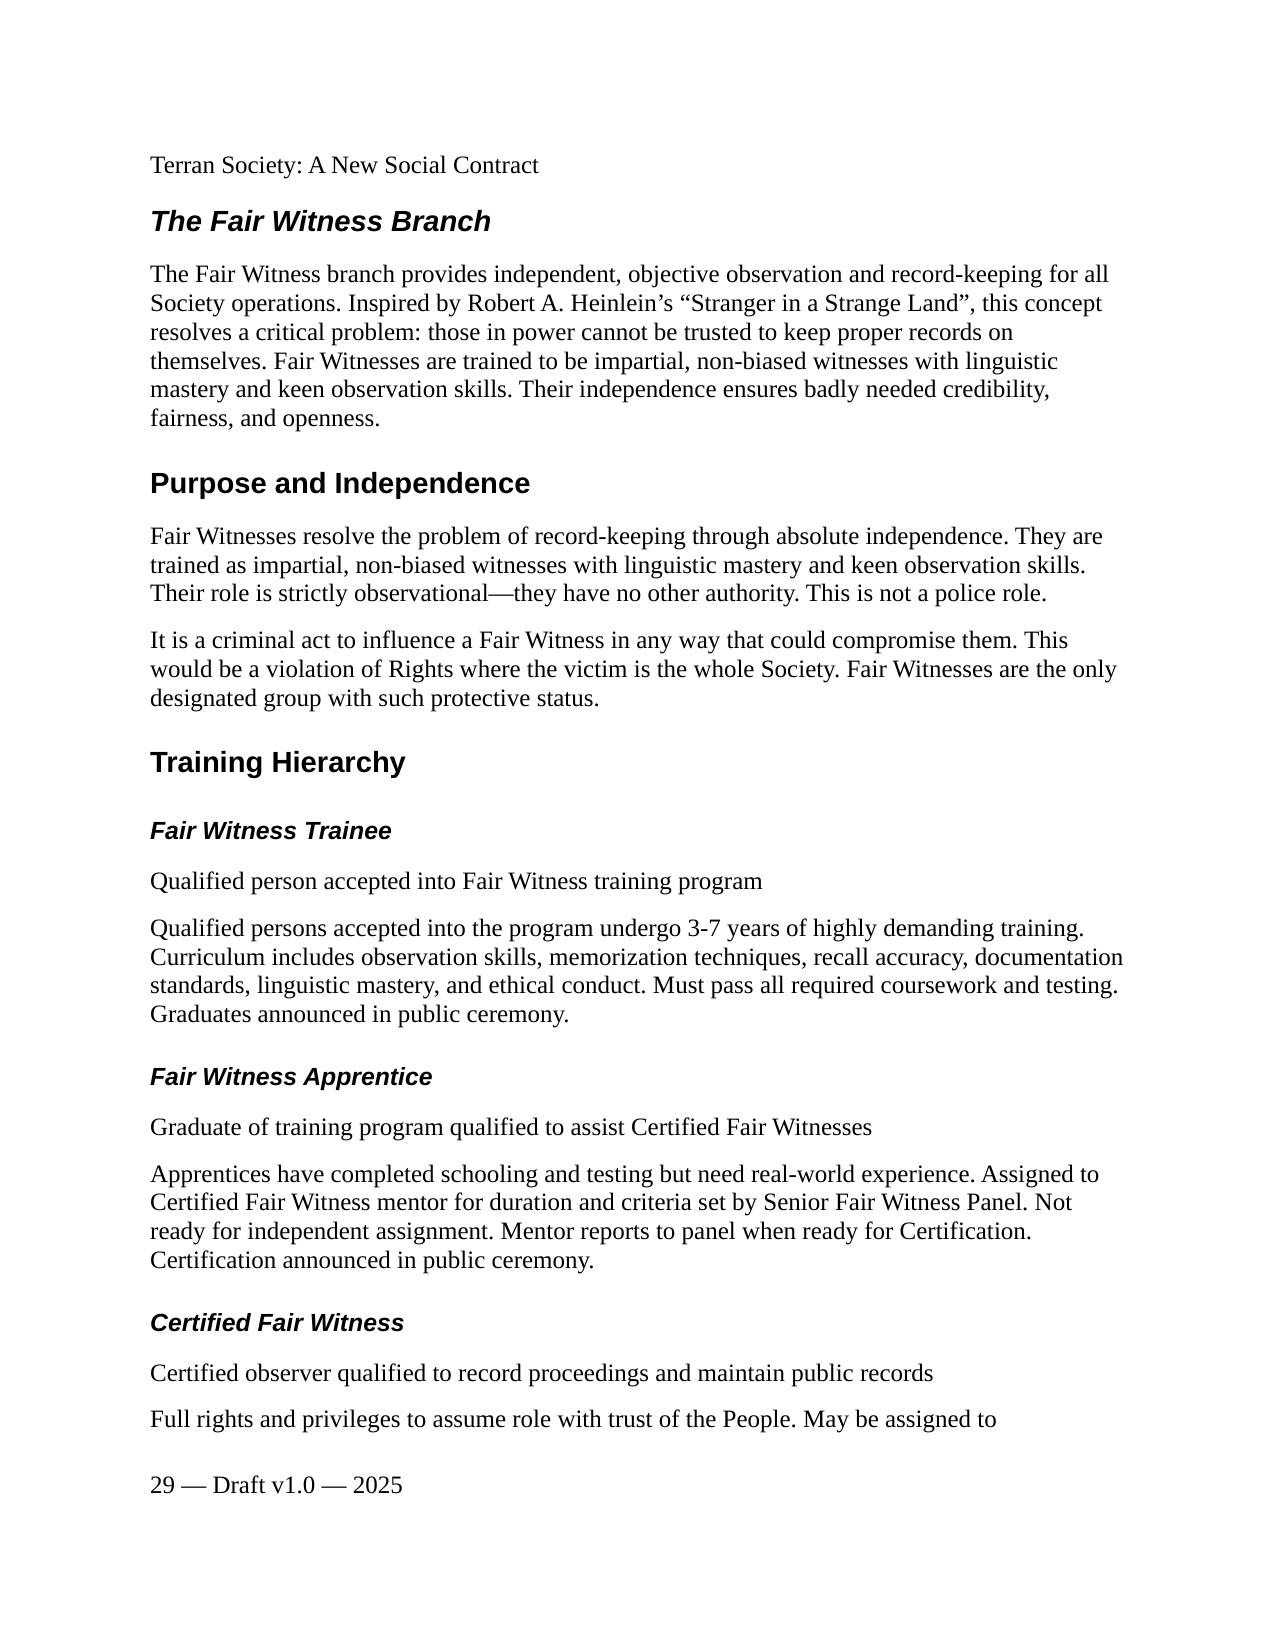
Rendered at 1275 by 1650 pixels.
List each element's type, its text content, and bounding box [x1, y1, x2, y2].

text Qualified person accepted into Fair Witness training program [150, 866, 1125, 895]
subtitle Certified Fair Witness [150, 1308, 1125, 1336]
subtitle The Fair Witness Branch [150, 204, 1125, 238]
text Graduate of training program qualified to assist Certified Fair Witnesses [150, 1112, 1125, 1141]
text Fair Witnesses resolve the problem of record-keeping through absolute independence. They are trained as impartial, non-biased witnesses with linguistic mastery and keen observation skills. Their role is strictly observational—they have no other authority. This is not a police role. [150, 521, 1125, 607]
text Qualified persons accepted into the program undergo 3-7 years of highly demanding training. Curriculum includes observation skills, memorization techniques, recall accuracy, documentation standards, linguistic mastery, and ethical conduct. Must pass all required coursework and testing. Graduates announced in public ceremony. [150, 913, 1125, 1028]
subtitle Purpose and Independence [150, 466, 1125, 499]
subtitle Fair Witness Trainee [150, 816, 1125, 845]
text The Fair Witness branch provides independent, objective observation and record-keeping for all Society operations. Inspired by Robert A. Heinlein’s “Stranger in a Strange Land”, this concept resolves a critical problem: those in power cannot be trusted to keep proper records on themselves. Fair Witnesses are trained to be impartial, non-biased witnesses with linguistic mastery and keen observation skills. Their independence ensures badly needed credibility, fairness, and openness. [150, 259, 1125, 432]
text Apprentices have completed schooling and testing but need real-world experience. Assigned to Certified Fair Witness mentor for duration and criteria set by Senior Fair Witness Panel. Not ready for independent assignment. Mentor reports to panel when ready for Certification. Certification announced in public ceremony. [150, 1159, 1125, 1274]
text Certified observer qualified to record proceedings and maintain public records [150, 1358, 1125, 1386]
subtitle Training Hierarchy [150, 745, 1125, 779]
text It is a criminal act to influence a Fair Witness in any way that could compromise them. This would be a violation of Rights where the victim is the whole Society. Fair Witnesses are the only designated group with such protective status. [150, 625, 1125, 711]
subtitle Fair Witness Apprentice [150, 1062, 1125, 1091]
text Full rights and privileges to assume role with trust of the People. May be assigned to [150, 1404, 1125, 1433]
